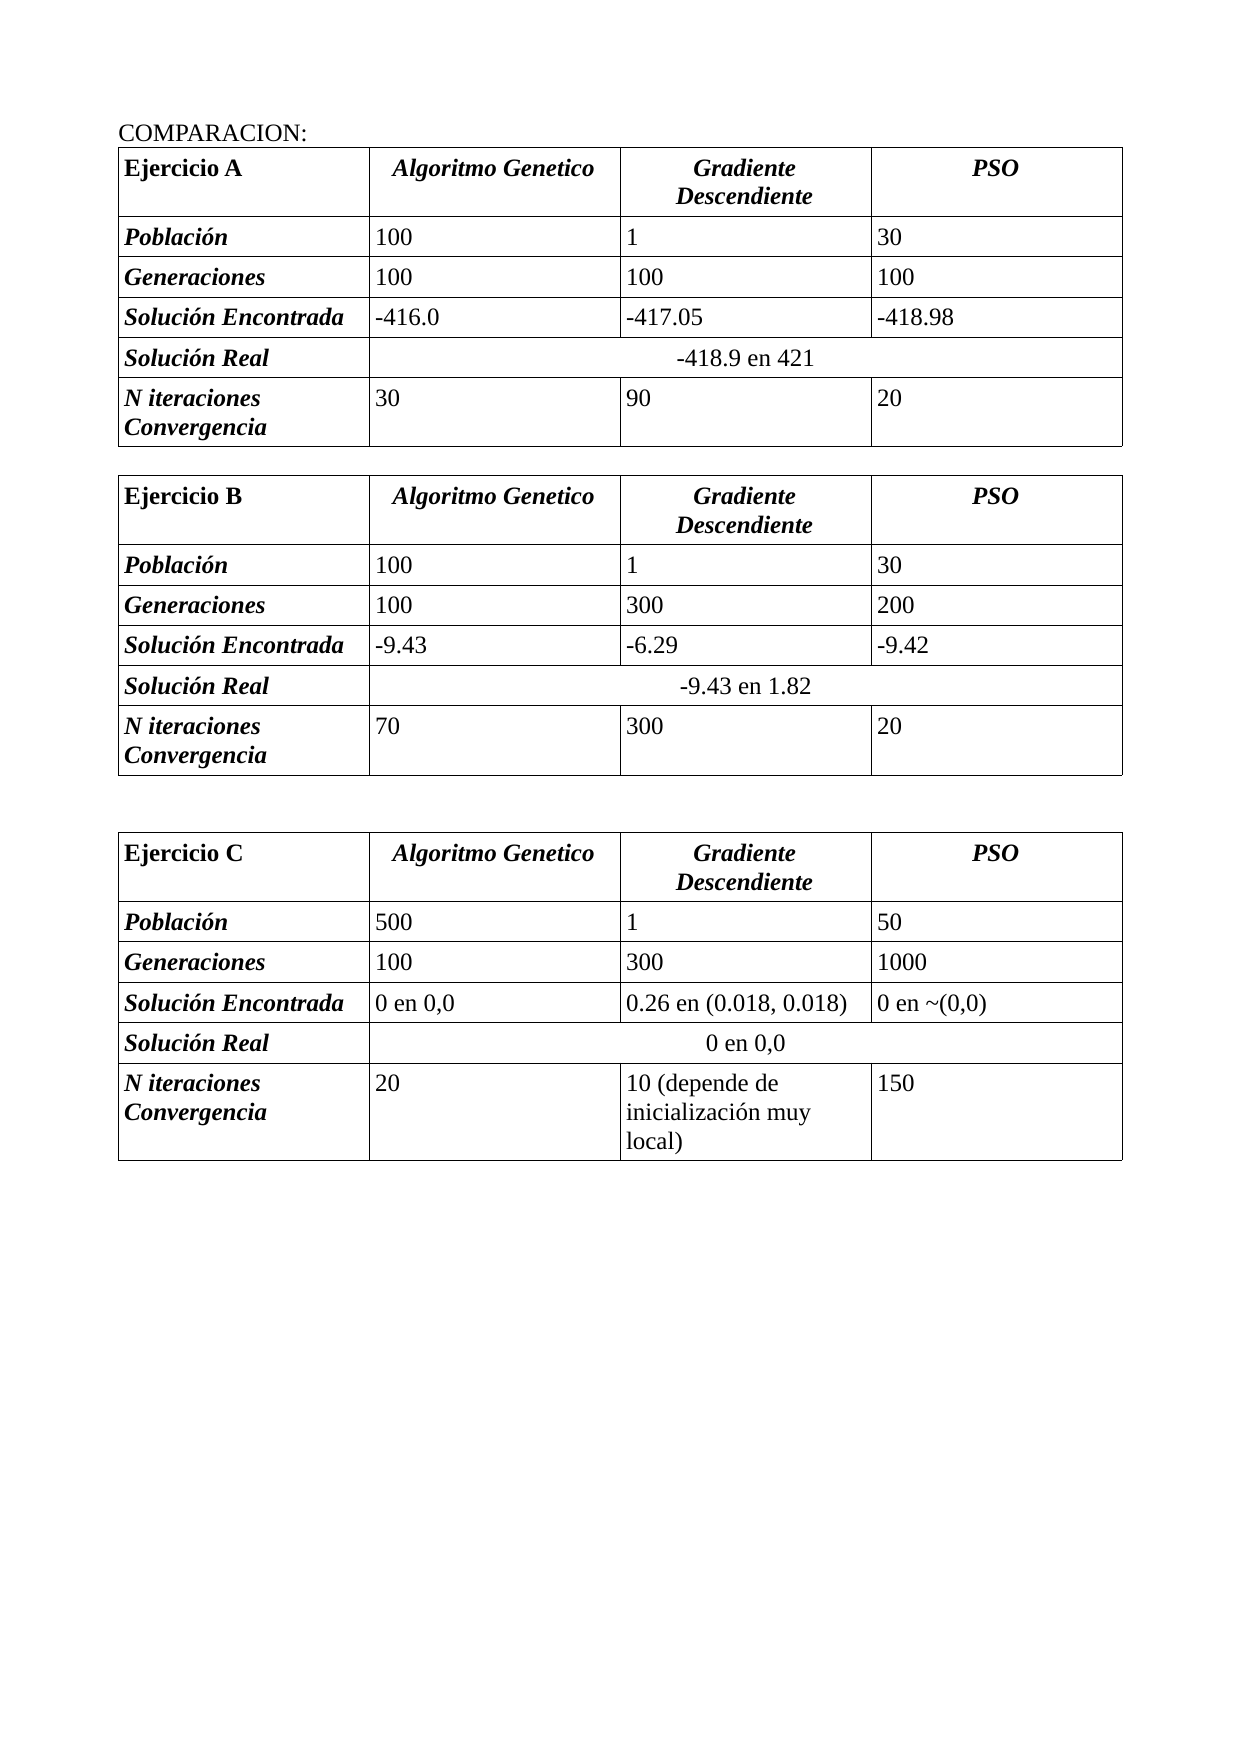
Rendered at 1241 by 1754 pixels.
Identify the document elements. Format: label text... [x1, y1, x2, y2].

table_cell Población [119, 545, 369, 584]
table_cell 1 [621, 902, 871, 941]
table_header Gradiente Descendiente [621, 833, 871, 901]
table_cell Solución Encontrada [119, 298, 369, 337]
table_cell 100 [370, 217, 620, 256]
table_cell -418.9 en 421 [370, 338, 1122, 377]
table_cell Población [119, 217, 369, 256]
table_cell 20 [872, 378, 1122, 446]
table_cell 300 [621, 586, 871, 625]
table_cell -418.98 [872, 298, 1122, 337]
table_cell 0 en 0,0 [370, 1023, 1122, 1062]
table_cell 30 [872, 217, 1122, 256]
table_cell 20 [872, 706, 1122, 774]
table_cell -9.43 [370, 626, 620, 665]
table_cell Solución Real [119, 1023, 369, 1062]
table_header Ejercicio B [119, 476, 369, 544]
table_header Algoritmo Genetico [370, 148, 620, 216]
table_header PSO [872, 833, 1122, 901]
table_cell 90 [621, 378, 871, 446]
table_cell Generaciones [119, 586, 369, 625]
table_cell 20 [370, 1064, 620, 1160]
table_cell Solución Encontrada [119, 983, 369, 1022]
table_cell -416.0 [370, 298, 620, 337]
table_cell -6.29 [621, 626, 871, 665]
table_header PSO [872, 476, 1122, 544]
table_cell Generaciones [119, 942, 369, 982]
table_cell 150 [872, 1064, 1122, 1160]
table_cell -9.42 [872, 626, 1122, 665]
table_cell 100 [621, 257, 871, 297]
table_cell 300 [621, 706, 871, 774]
table_header Ejercicio C [119, 833, 369, 901]
table_cell 1000 [872, 942, 1122, 982]
table_cell -9.43 en 1.82 [370, 666, 1122, 705]
table_cell -417.05 [621, 298, 871, 337]
table_cell 100 [872, 257, 1122, 297]
table_cell Solución Real [119, 666, 369, 705]
table_cell 0 en ~(0,0) [872, 983, 1122, 1022]
table_cell 500 [370, 902, 620, 941]
table_cell 10 (depende de inicialización muy local) [621, 1064, 871, 1160]
table_header PSO [872, 148, 1122, 216]
table_cell 1 [621, 217, 871, 256]
table_header Gradiente Descendiente [621, 148, 871, 216]
table_cell 100 [370, 257, 620, 297]
table_header Gradiente Descendiente [621, 476, 871, 544]
table_cell 0.26 en (0.018, 0.018) [621, 983, 871, 1022]
table_cell Generaciones [119, 257, 369, 297]
table_cell 100 [370, 942, 620, 982]
table_cell 100 [370, 586, 620, 625]
table_cell Solución Encontrada [119, 626, 369, 665]
table_cell 1 [621, 545, 871, 584]
table_cell 0 en 0,0 [370, 983, 620, 1022]
table_cell 200 [872, 586, 1122, 625]
table_cell 300 [621, 942, 871, 982]
table_cell N iteraciones Convergencia [119, 378, 369, 446]
table_cell N iteraciones Convergencia [119, 706, 369, 774]
table_cell Población [119, 902, 369, 941]
table_header Ejercicio A [119, 148, 369, 216]
table_header Algoritmo Genetico [370, 476, 620, 544]
table_cell 30 [872, 545, 1122, 584]
table_cell Solución Real [119, 338, 369, 377]
table_cell 30 [370, 378, 620, 446]
table_header Algoritmo Genetico [370, 833, 620, 901]
table_cell 70 [370, 706, 620, 774]
table_cell N iteraciones Convergencia [119, 1064, 369, 1160]
table_cell 50 [872, 902, 1122, 941]
table_cell 100 [370, 545, 620, 584]
text COMPARACION: [118, 118, 1122, 147]
